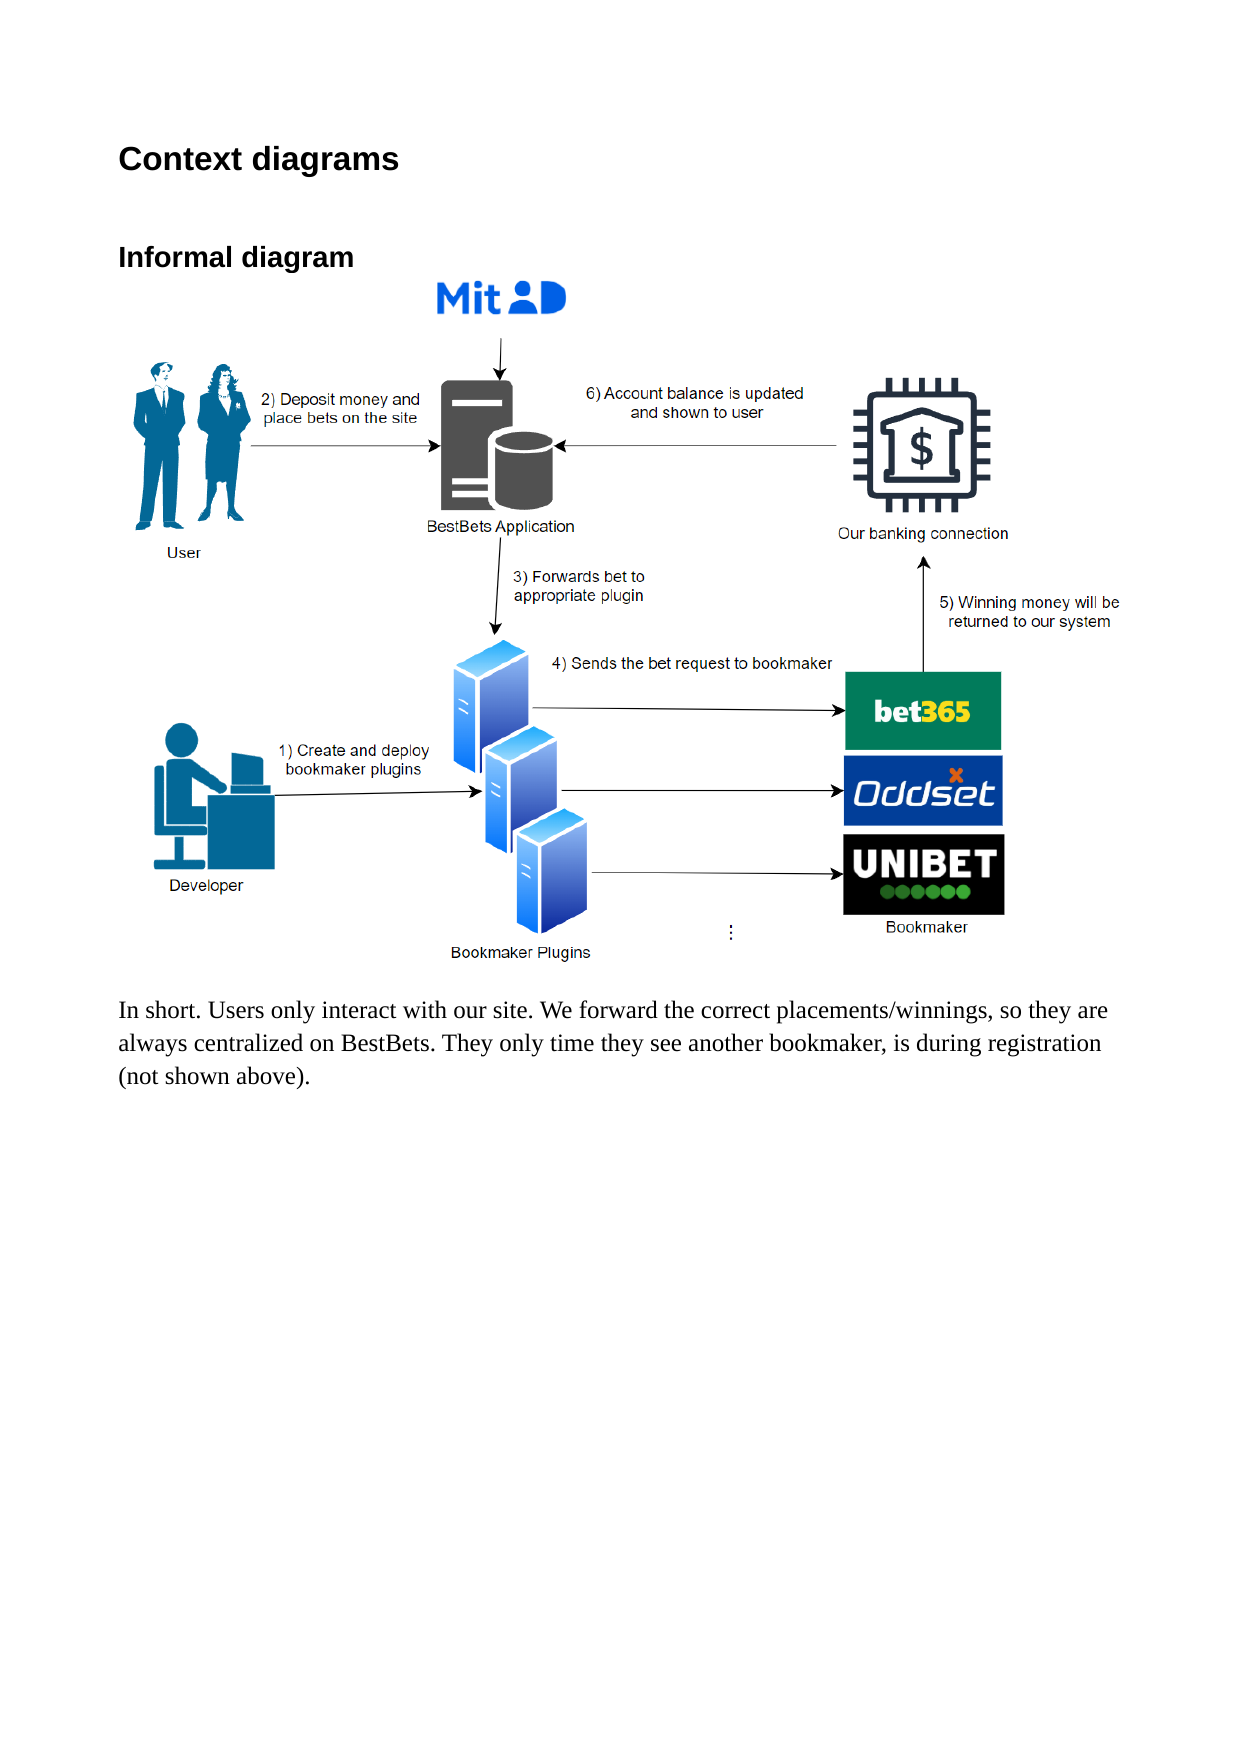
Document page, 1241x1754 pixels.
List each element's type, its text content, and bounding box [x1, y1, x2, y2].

text In short. Users only interact with our site. We forward the correct placements/winnings, so they are always centralized on BestBets. They only time they see another bookmaker, is during registration (not shown above). [118, 995, 1122, 1090]
subtitle Informal diagram [118, 239, 1122, 273]
subtitle Context diagrams [118, 139, 1122, 177]
picture [118, 273, 1123, 977]
